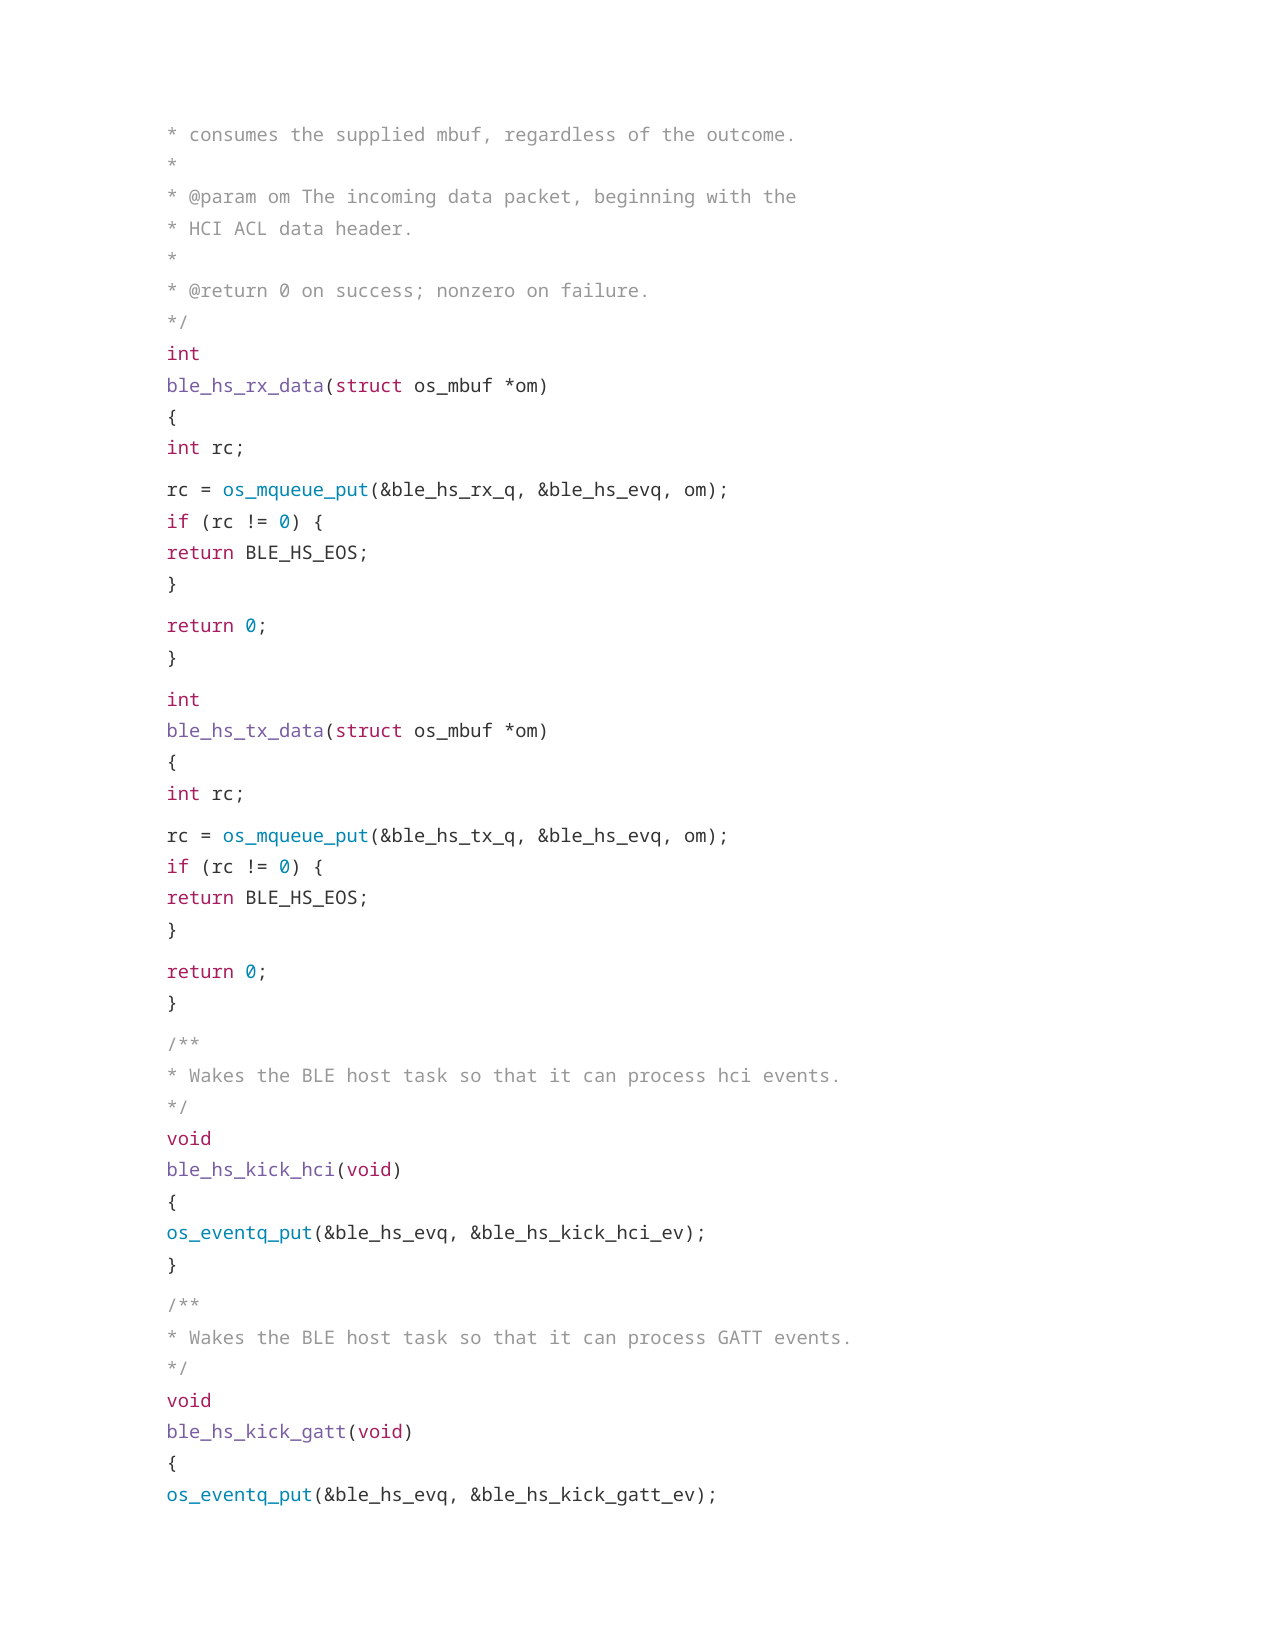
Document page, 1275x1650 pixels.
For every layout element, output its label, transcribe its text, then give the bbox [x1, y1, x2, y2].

table_cell [164, 945, 962, 955]
table_cell } [164, 641, 962, 672]
table_cell * [164, 244, 962, 275]
table_cell * @return 0 on success; nonzero on failure. [164, 275, 962, 306]
table_cell /** [164, 1290, 962, 1321]
table_cell [118, 1060, 163, 1091]
table_cell [118, 986, 163, 1018]
table_cell [118, 850, 163, 882]
table_cell * consumes the supplied mbuf, regardless of the outcome. [164, 118, 962, 149]
table_cell ble_hs_kick_hci(void) [164, 1154, 962, 1185]
table_cell } [164, 986, 962, 1018]
table_cell [118, 1478, 163, 1509]
table_cell } [164, 1248, 962, 1279]
table_cell [164, 1279, 962, 1290]
table_cell [118, 1279, 163, 1290]
table_cell [118, 1091, 163, 1122]
table_cell [118, 505, 163, 536]
table_cell [118, 599, 163, 610]
table_cell [118, 809, 163, 819]
table_cell [118, 181, 163, 212]
table_cell ble_hs_rx_data(struct os_mbuf *om) [164, 369, 962, 400]
table_cell */ [164, 1353, 962, 1384]
table_cell [118, 1321, 163, 1353]
table_cell * [164, 150, 962, 181]
table_cell { [164, 746, 962, 777]
table_cell int [164, 338, 962, 369]
table_cell [118, 1123, 163, 1154]
table_cell * @param om The incoming data packet, beginning with the [164, 181, 962, 212]
table_cell [118, 400, 163, 432]
table_cell [118, 1290, 163, 1321]
table_cell [118, 1353, 163, 1384]
table_cell } [164, 913, 962, 944]
table_cell [118, 432, 163, 463]
table_cell [118, 945, 163, 955]
table_cell [118, 118, 163, 149]
table_cell [118, 306, 163, 338]
table_cell if (rc != 0) { [164, 850, 962, 882]
table_cell [118, 1154, 163, 1185]
table_cell return BLE_HS_EOS; [164, 536, 962, 568]
table_cell return BLE_HS_EOS; [164, 882, 962, 913]
table_cell [118, 1447, 163, 1478]
table_cell rc = os_mqueue_put(&ble_hs_tx_q, &ble_hs_evq, om); [164, 819, 962, 850]
table_cell [118, 746, 163, 777]
table_cell [118, 1185, 163, 1217]
table_cell [164, 463, 962, 474]
table_cell void [164, 1123, 962, 1154]
table_cell { [164, 400, 962, 432]
table_cell [118, 714, 163, 746]
table_cell [118, 673, 163, 683]
table_cell /** [164, 1029, 962, 1060]
table_cell [118, 641, 163, 672]
table_cell ble_hs_tx_data(struct os_mbuf *om) [164, 714, 962, 746]
table_cell [118, 913, 163, 944]
table_cell [118, 1248, 163, 1279]
table_cell */ [164, 306, 962, 338]
table_cell int rc; [164, 777, 962, 808]
table_cell [118, 244, 163, 275]
table_cell rc = os_mqueue_put(&ble_hs_rx_q, &ble_hs_evq, om); [164, 474, 962, 505]
table_cell { [164, 1447, 962, 1478]
table_cell [164, 1018, 962, 1028]
table_cell { [164, 1185, 962, 1217]
table_cell os_eventq_put(&ble_hs_evq, &ble_hs_kick_hci_ev); [164, 1217, 962, 1248]
table_cell [118, 536, 163, 568]
table_cell [118, 463, 163, 474]
table_cell [118, 212, 163, 243]
table_cell [118, 150, 163, 181]
table_cell * Wakes the BLE host task so that it can process GATT events. [164, 1321, 962, 1353]
table_cell [118, 275, 163, 306]
table_cell int [164, 683, 962, 714]
table_cell ble_hs_kick_gatt(void) [164, 1415, 962, 1447]
table_cell [164, 809, 962, 819]
table_cell [118, 369, 163, 400]
table_cell } [164, 568, 962, 599]
table_cell [118, 610, 163, 641]
table_cell [164, 673, 962, 683]
table_cell [118, 1384, 163, 1415]
table_cell [118, 882, 163, 913]
table_cell [118, 1415, 163, 1447]
table_cell return 0; [164, 610, 962, 641]
table_cell [118, 683, 163, 714]
table_cell [118, 777, 163, 808]
table_cell [118, 1217, 163, 1248]
table_cell [118, 1029, 163, 1060]
table_cell os_eventq_put(&ble_hs_evq, &ble_hs_kick_gatt_ev); [164, 1478, 962, 1509]
table_cell int rc; [164, 432, 962, 463]
table_cell [118, 568, 163, 599]
table_cell [118, 819, 163, 850]
table_cell * HCI ACL data header. [164, 212, 962, 243]
table_cell void [164, 1384, 962, 1415]
table_cell */ [164, 1091, 962, 1122]
table_cell if (rc != 0) { [164, 505, 962, 536]
table_cell [118, 955, 163, 986]
table_cell [118, 338, 163, 369]
table_cell return 0; [164, 955, 962, 986]
table_cell [118, 474, 163, 505]
table_cell * Wakes the BLE host task so that it can process hci events. [164, 1060, 962, 1091]
table_cell [118, 1018, 163, 1028]
table_cell [164, 599, 962, 610]
